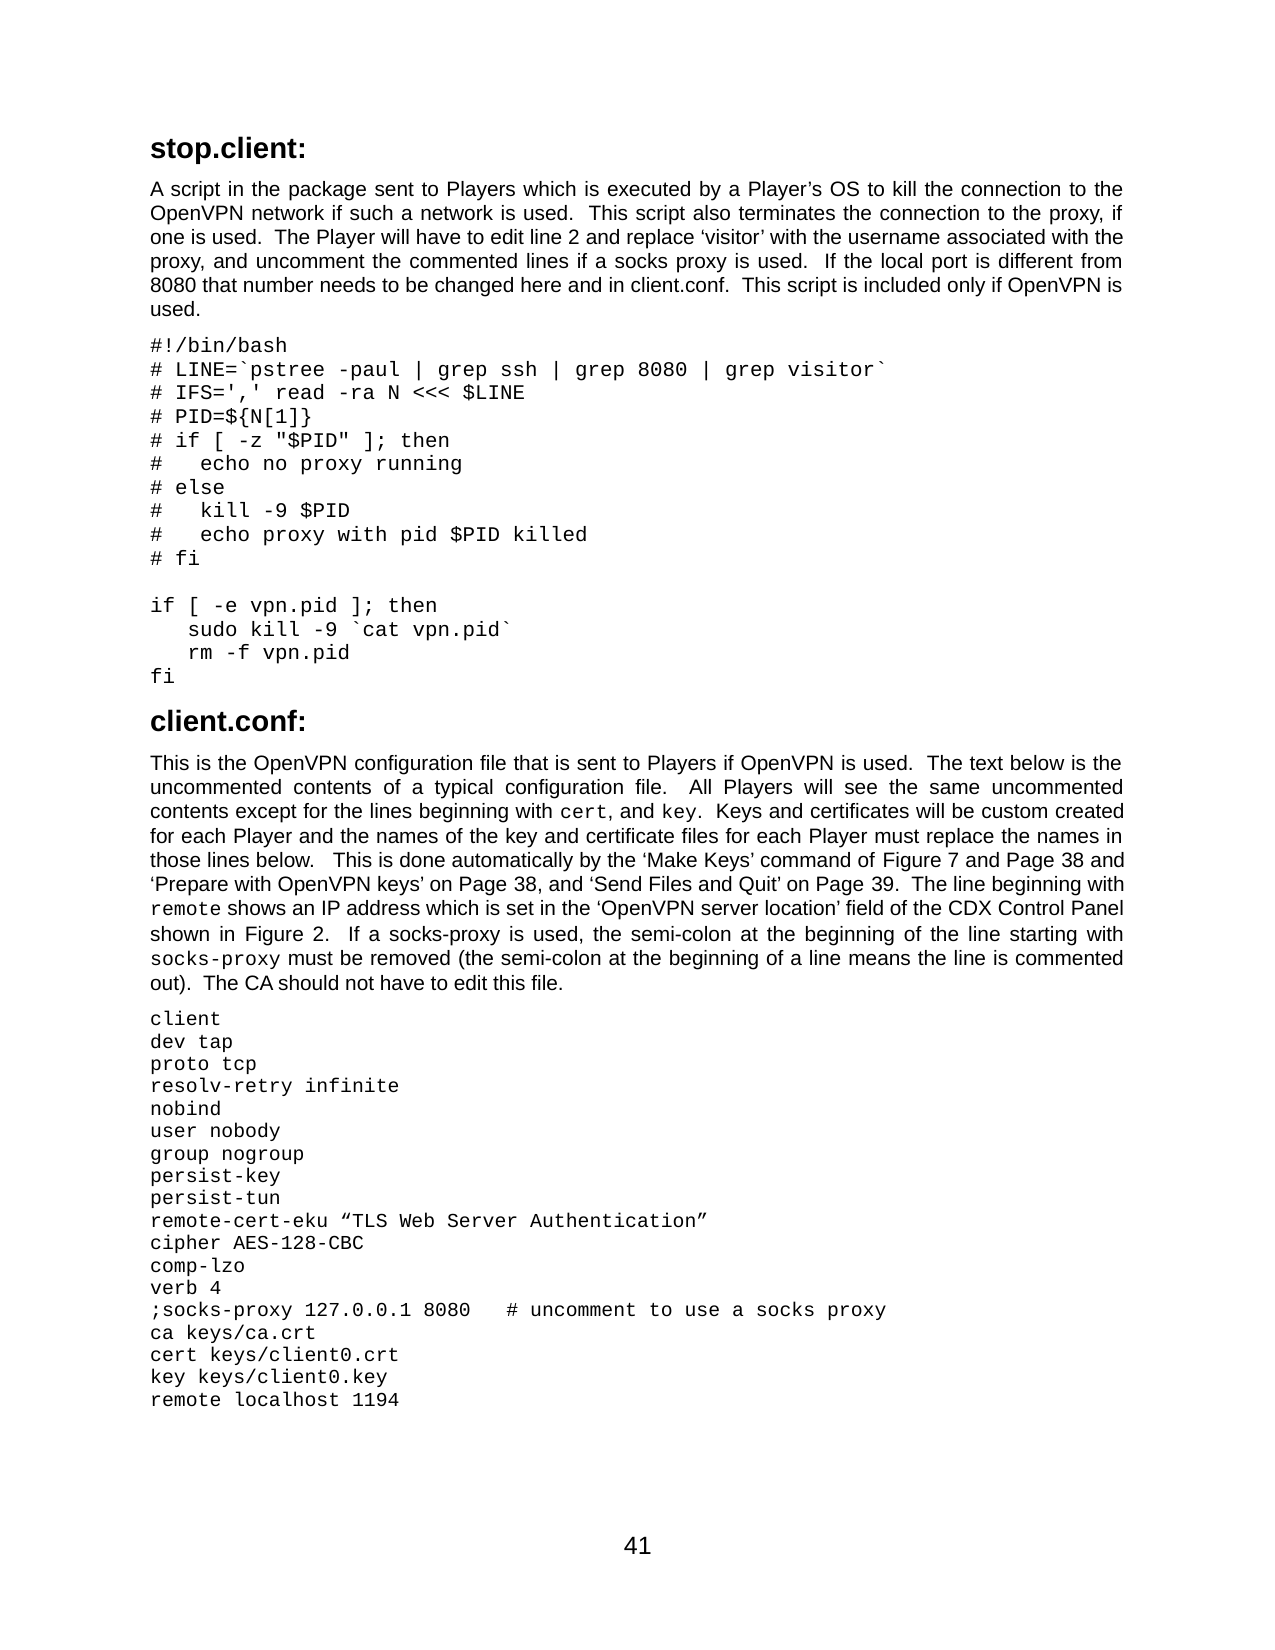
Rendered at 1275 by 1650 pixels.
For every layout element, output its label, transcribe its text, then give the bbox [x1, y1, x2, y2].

text A script in the package sent to Players which is executed by a Player’s OS to kill the connection to the OpenVPN network if such a network is used. This script also terminates the connection to the proxy, if one is used. The Player will have to edit line 2 and replace ‘visitor’ with the username associated with the proxy, and uncomment the commented lines if a socks proxy is used. If the local port is different from 8080 that number needs to be changed here and in client.conf. This script is included only if OpenVPN is used. [150, 177, 1125, 321]
text # LINE=`pstree -paul | grep ssh | grep 8080 | grep visitor` [150, 359, 1125, 382]
subtitle client.conf: [150, 704, 1125, 738]
text key keys/client0.key [150, 1367, 1125, 1390]
text sudo kill -9 `cat vpn.pid` [150, 619, 1125, 642]
text # IFS=',' read -ra N <<< $LINE [150, 382, 1125, 406]
text remote-cert-eku “TLS Web Server Authentication” [150, 1211, 1125, 1233]
text # else [150, 477, 1125, 501]
text # PID=${N[1]} [150, 406, 1125, 429]
text cipher AES-128-CBC [150, 1233, 1125, 1256]
text #!/bin/bash [150, 335, 1125, 359]
text nobind [150, 1099, 1125, 1121]
subtitle stop.client: [150, 131, 1125, 164]
text # echo no proxy running [150, 453, 1125, 477]
text fi [150, 666, 1125, 690]
text user nobody [150, 1121, 1125, 1143]
text client [150, 1009, 1125, 1032]
text resolv-retry infinite [150, 1076, 1125, 1099]
text comp-lzo [150, 1256, 1125, 1278]
text # fi [150, 548, 1125, 571]
text group nogroup [150, 1143, 1125, 1166]
text dev tap [150, 1032, 1125, 1054]
text This is the OpenVPN configuration file that is sent to Players if OpenVPN is used. The text below is the uncommented contents of a typical configuration file. All Players will see the same uncommented contents except for the lines beginning with cert, and key. Keys and certificates will be custom created for each Player and the names of the key and certificate files for each Player must replace the names in those lines below. This is done automatically by the ‘Make Keys’ command of Figure 7 and Page 36 and ‘Prepare with OpenVPN keys’ on Page 36, and ‘Send Files and Quit’ on Page 37. The line beginning with remote shows an IP address which is set in the ‘OpenVPN server location’ field of the CDX Control Panel shown in Figure 2. If a socks-proxy is used, the semi-colon at the beginning of the line starting with socks-proxy must be removed (the semi-colon at the beginning of a line means the line is commented out). The CA should not have to edit this file. [150, 751, 1125, 995]
text persist-key [150, 1166, 1125, 1188]
text # kill -9 $PID [150, 501, 1125, 524]
text persist-tun [150, 1188, 1125, 1211]
text ;socks-proxy 127.0.0.1 8080 # uncomment to use a socks proxy [150, 1300, 1125, 1323]
text rm -f vpn.pid [150, 642, 1125, 666]
text if [ -e vpn.pid ]; then [150, 595, 1125, 619]
text cert keys/client0.crt [150, 1345, 1125, 1367]
text proto tcp [150, 1054, 1125, 1076]
text ca keys/ca.crt [150, 1323, 1125, 1345]
text verb 4 [150, 1278, 1125, 1300]
text # echo proxy with pid $PID killed [150, 524, 1125, 548]
text remote localhost 1194 [150, 1390, 1125, 1412]
text # if [ -z "$PID" ]; then [150, 429, 1125, 453]
